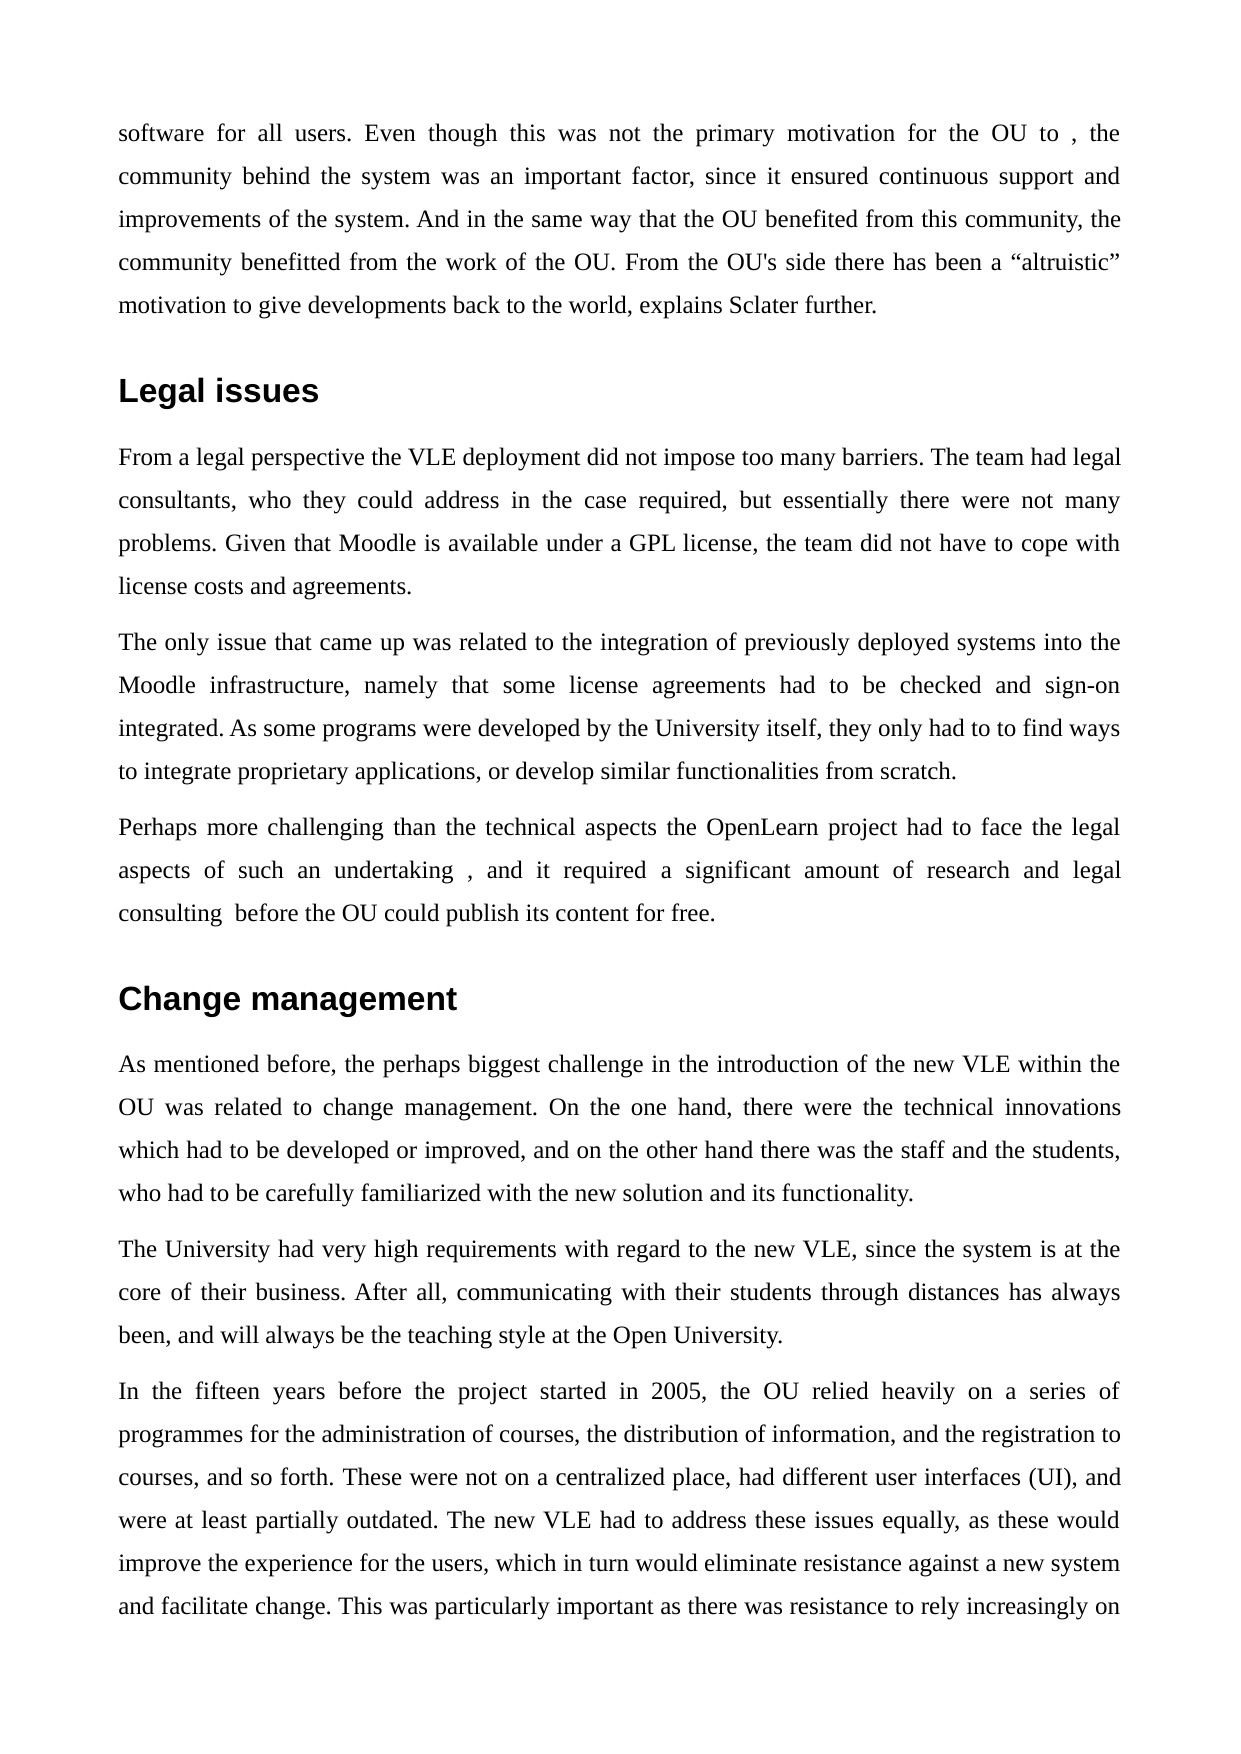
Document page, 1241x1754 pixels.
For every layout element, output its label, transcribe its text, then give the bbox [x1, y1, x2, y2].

text The University had very high requirements with regard to the new VLE, since the system is at the core of their business. After all, communicating with their students through distances has always been, and will always be the teaching style at the Open University. [118, 1234, 1122, 1349]
text As mentioned before, the perhaps biggest challenge in the introduction of the new VLE within the OU was related to change management. On the one hand, there were the technical innovations which had to be developed or improved, and on the other hand there was the staff and the students, who had to be carefully familiarized with the new solution and its functionality. [118, 1049, 1122, 1207]
text Perhaps more challenging than the technical aspects the OpenLearn project had to face the legal aspects of such an undertaking , and it required a significant amount of research and legal consulting before the OU could publish its content for free. [118, 812, 1122, 927]
text In the fifteen years before the project started in 2005, the OU relied heavily on a series of programmes for the administration of courses, the distribution of information, and the registration to courses, and so forth. These were not on a centralized place, had different user interfaces (UI), and were at least partially outdated. The new VLE had to address these issues equally, as these would improve the experience for the users, which in turn would eliminate resistance against a new system and facilitate change. This was particularly important as there was resistance to rely increasingly on [118, 1376, 1122, 1620]
subtitle Change management [118, 978, 1122, 1017]
text From a legal perspective the VLE deployment did not impose too many barriers. The team had legal consultants, who they could address in the case required, but essentially there were not many problems. Given that Moodle is available under a GPL license, the team did not have to cope with license costs and agreements. [118, 442, 1122, 600]
text software for all users. Even though this was not the primary motivation for the OU to , the community behind the system was an important factor, since it ensured continuous support and improvements of the system. And in the same way that the OU benefited from this community, the community benefitted from the work of the OU. From the OU's side there has been a “altruistic” motivation to give developments back to the world, explains Sclater further. [118, 118, 1122, 319]
text The only issue that came up was related to the integration of previously deployed systems into the Moodle infrastructure, namely that some license agreements had to be checked and sign-on integrated. As some programs were developed by the University itself, they only had to to find ways to integrate proprietary applications, or develop similar functionalities from scratch. [118, 627, 1122, 785]
subtitle Legal issues [118, 371, 1122, 410]
